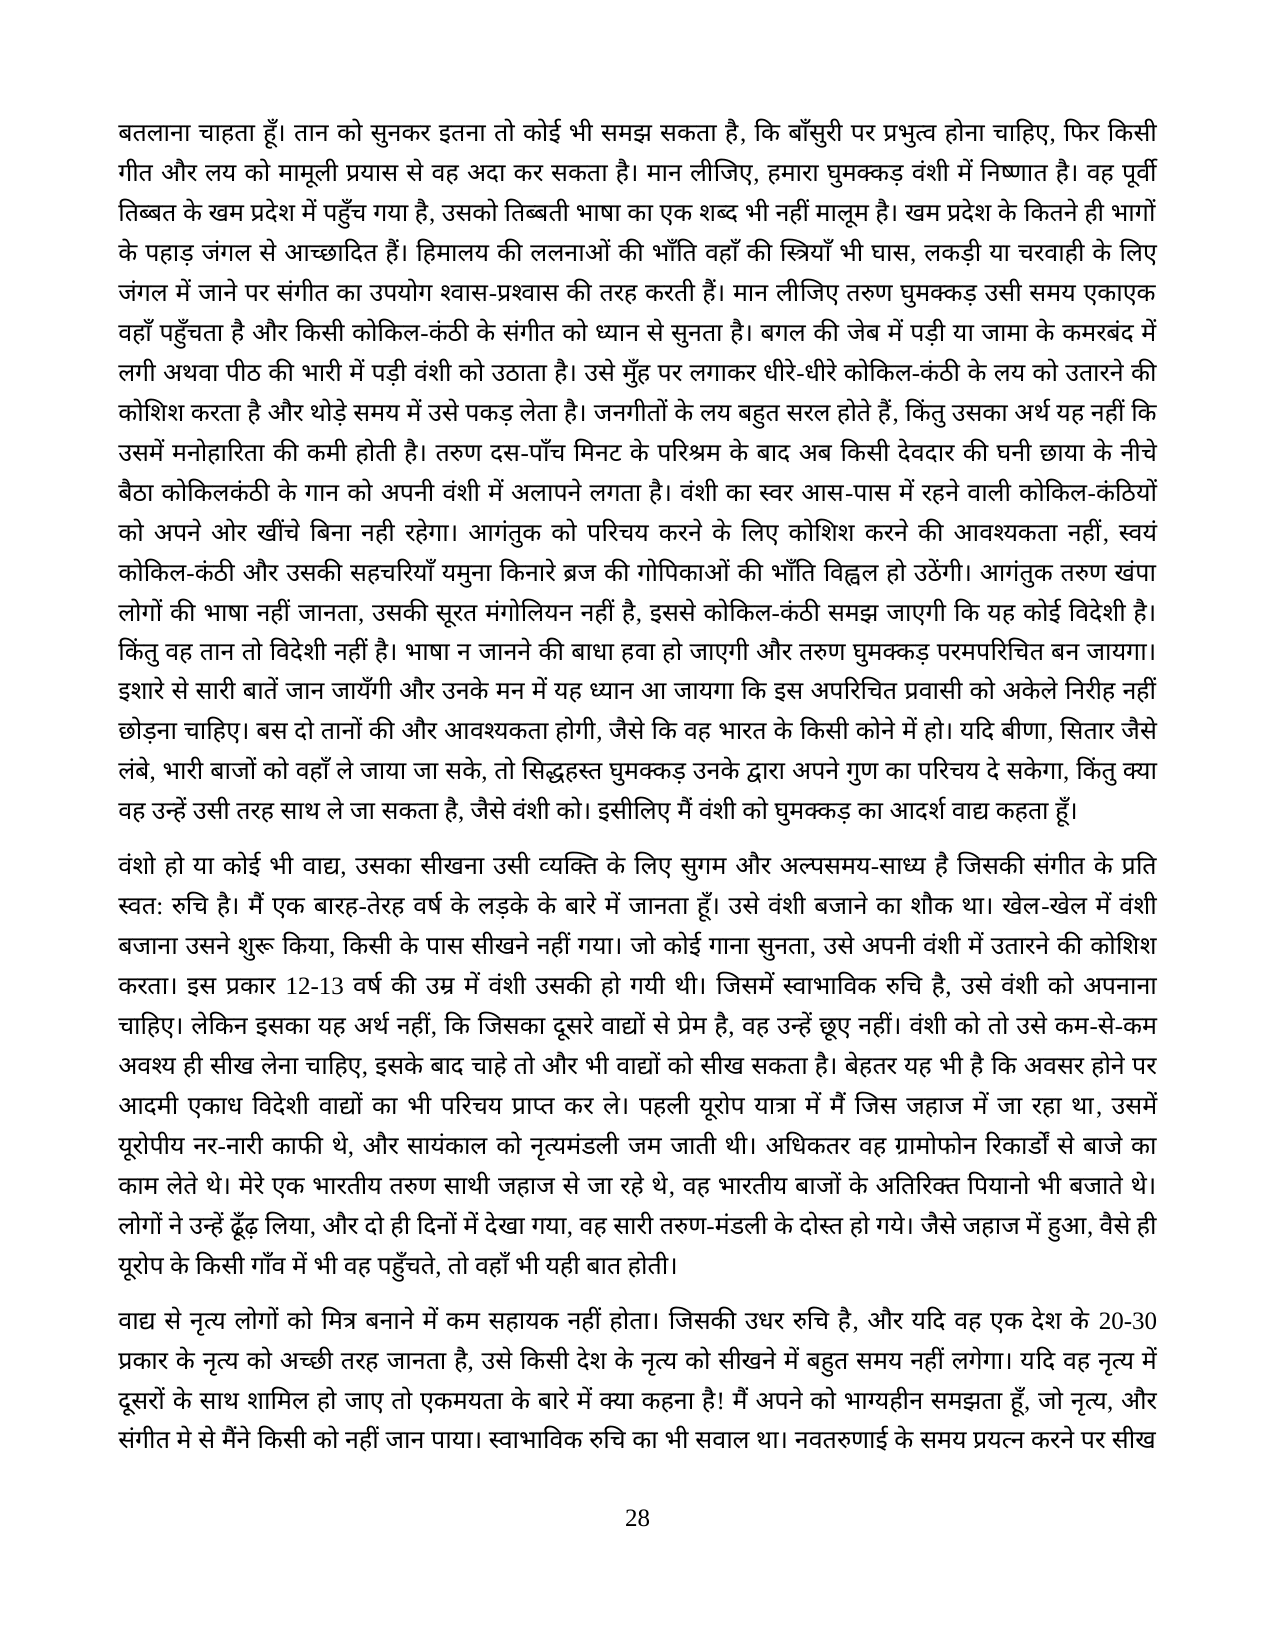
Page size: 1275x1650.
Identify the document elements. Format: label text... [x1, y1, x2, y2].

text वंशो हो या कोई भी वाद्य, उसका सीखना उसी व्‍यक्ति के लिए सुगम और अल्‍पसमय-साध्‍य है जिसकी संगीत के प्रति स्वत: रुचि है। मैं एक बारह-तेरह वर्ष के लड़के के बारे में जानता हूँ। उसे वंशी बजाने का शौक था। खेल-खेल में वंशी बजाना उसने शुरू किया, किसी के पास सीखने नहीं गया। जो कोई गाना सुनता, उसे अपनी वंशी में उतारने की कोशिश करता। इस प्रकार 12-13 वर्ष की उम्र में वंशी उसकी हो गयी थी। जिसमें स्वाभाविक रुचि है, उसे वंशी को अपनाना चाहिए। लेकिन इसका यह अर्थ नहीं, कि जिसका दूसरे वाद्यों से प्रेम है, वह उन्‍हें छूए नहीं। वंशी को तो उसे कम-से-कम अवश्य ही सीख लेना चाहिए, इसके बाद चाहे तो और भी वाद्यों को सीख सकता है। बेहतर यह भी है कि अवसर होने पर आदमी एकाध विदेशी वाद्यों का भी परिचय प्राप्‍त कर ले। पहली यूरोप यात्रा में मैं जिस जहाज में जा रहा था, उसमें यूरोपीय नर-नारी काफी थे, और सायंकाल को नृत्यमंडली जम जाती थी। अधिकतर वह ग्रामोफोन रिकार्डों से बाजे का काम लेते थे। मेरे एक भारतीय तरुण साथी जहाज से जा रहे थे, वह भारतीय बाजों के अतिरिक्‍त पियानो भी बजाते थे। लोगों ने उन्‍हें ढूँढ़ लिया, और दो ही दिनों में देखा गया, वह सारी तरुण-मंडली के दोस्‍त हो गये। जैसे जहाज में हुआ, वैसे ही यूरोप के किसी गाँव में भी वह पहुँचते, तो वहाँ भी यही बात होती। [118, 851, 1157, 1284]
text बतलाना चाहता हूँ। तान को सुनकर इतना तो कोई भी समझ सकता है, कि बाँसुरी पर प्रभुत्‍व होना चाहिए, फिर किसी गीत और लय को मामूली प्रयास से वह अदा कर सकता है। मान लीजिए, हमारा घुमक्कड़ वंशी में निष्‍णात है। वह पूर्वी तिब्‍बत के खम प्रदेश में पहुँच गया है, उसको तिब्‍बती भाषा का एक शब्‍द भी नहीं मालूम है। खम प्रदेश के कितने ही भागों के पहाड़ जंगल से आच्‍छादित हैं। हिमालय की ललनाओं की भाँति वहाँ की स्त्रियाँ भी घास, लकड़ी या चरवाही के लिए जंगल में जाने पर संगीत का उपयोग श्‍वास-प्रश्‍वास की तरह करती हैं। मान लीजिए तरुण घुमक्कड़ उसी समय एकाएक वहाँ पहुँचता है और किसी कोकिल-कंठी के संगीत को ध्यान से सुनता है। बगल की जेब में पड़ी या जामा के कमरबंद में लगी अथवा पीठ की भारी में पड़ी वंशी को उठाता है। उसे मुँह पर लगाकर धीरे-धीरे कोकिल-कंठी के लय को उतारने की कोशिश करता है और थोड़े समय में उसे पकड़ लेता है। जनगीतों के लय बहुत सरल होते हैं, किंतु उसका अर्थ यह न‍हीं कि उसमें मनोहारिता की कमी होती है। तरुण दस-पाँच मिनट के परिश्रम के बाद अब किसी देवदार की घनी छाया के नीचे बैठा कोकिलकंठी के गान को अपनी वंशी में अलापने लगता है। वंशी का स्वर आस-पास में रहने वाली कोकिल-कंठियों को अपने ओर खींचे बिना नही रहेगा। आगंतुक को परिचय करने के लिए कोशिश करने की आवश्‍यकता नहीं, स्वयं कोकिल-कंठी और उसकी सहचरियाँ यमुना किनारे ब्रज की गोपिकाओं की भाँति विह्वल हो उठेंगी। आगंतुक तरुण खंपा लोगों की भाषा नहीं जानता, उसकी सूरत मंगोलियन नहीं है, इससे कोकिल-कंठी समझ जाएगी कि यह कोई विदेशी है। किंतु वह तान तो विदेशी नहीं है। भाषा न जानने की बाधा हवा हो जाएगी और तरुण घुमक्कड़ परमपरिचित बन जायगा। इशारे से सारी बातें जान जायँगी और उनके मन में यह ध्‍यान आ जायगा कि इस अपरिचित प्रवासी को अकेले निरीह नहीं छोड़ना चाहिए। बस दो तानों की और आवश्‍यकता होगी, जैसे कि वह भारत के किसी कोने में हो। यदि बीणा, सितार जैसे लंबे, भारी बाजों को वहाँ ले जाया जा सके, तो सिद्धहस्त घुमक्कड़ उनके द्वारा अपने गुण का परिचय दे सकेगा, किंतु क्या वह उन्‍हें उसी तरह साथ ले जा सकता है, जैसे वंशी को। इसीलिए मैं वंशी को घुमक्कड़ का आदर्श वाद्य कहता हूँ। [118, 118, 1157, 830]
text वाद्य से नृत्य लोगों को मित्र बनाने में कम सहायक नहीं होता। जिसकी उधर रुचि है, और यदि वह एक देश के 20-30 प्रकार के नृत्य को अच्छी तरह जानता है, उसे किसी देश के नृत्य को सीखने में बहुत समय नहीं लगेगा। यदि वह नृत्य में दूसरों के साथ शामिल हो जाए तो एकमयता के बारे में क्या कहना है! मैं अपने को भाग्यहीन समझता हूँ, जो नृत्य, और संगीत मे से मैंने किसी को नहीं जान पाया। स्वाभाविक रुचि का भी सवाल था। नवतरुणाई के समय प्रयत्‍न करने पर सीख [118, 1306, 1157, 1458]
